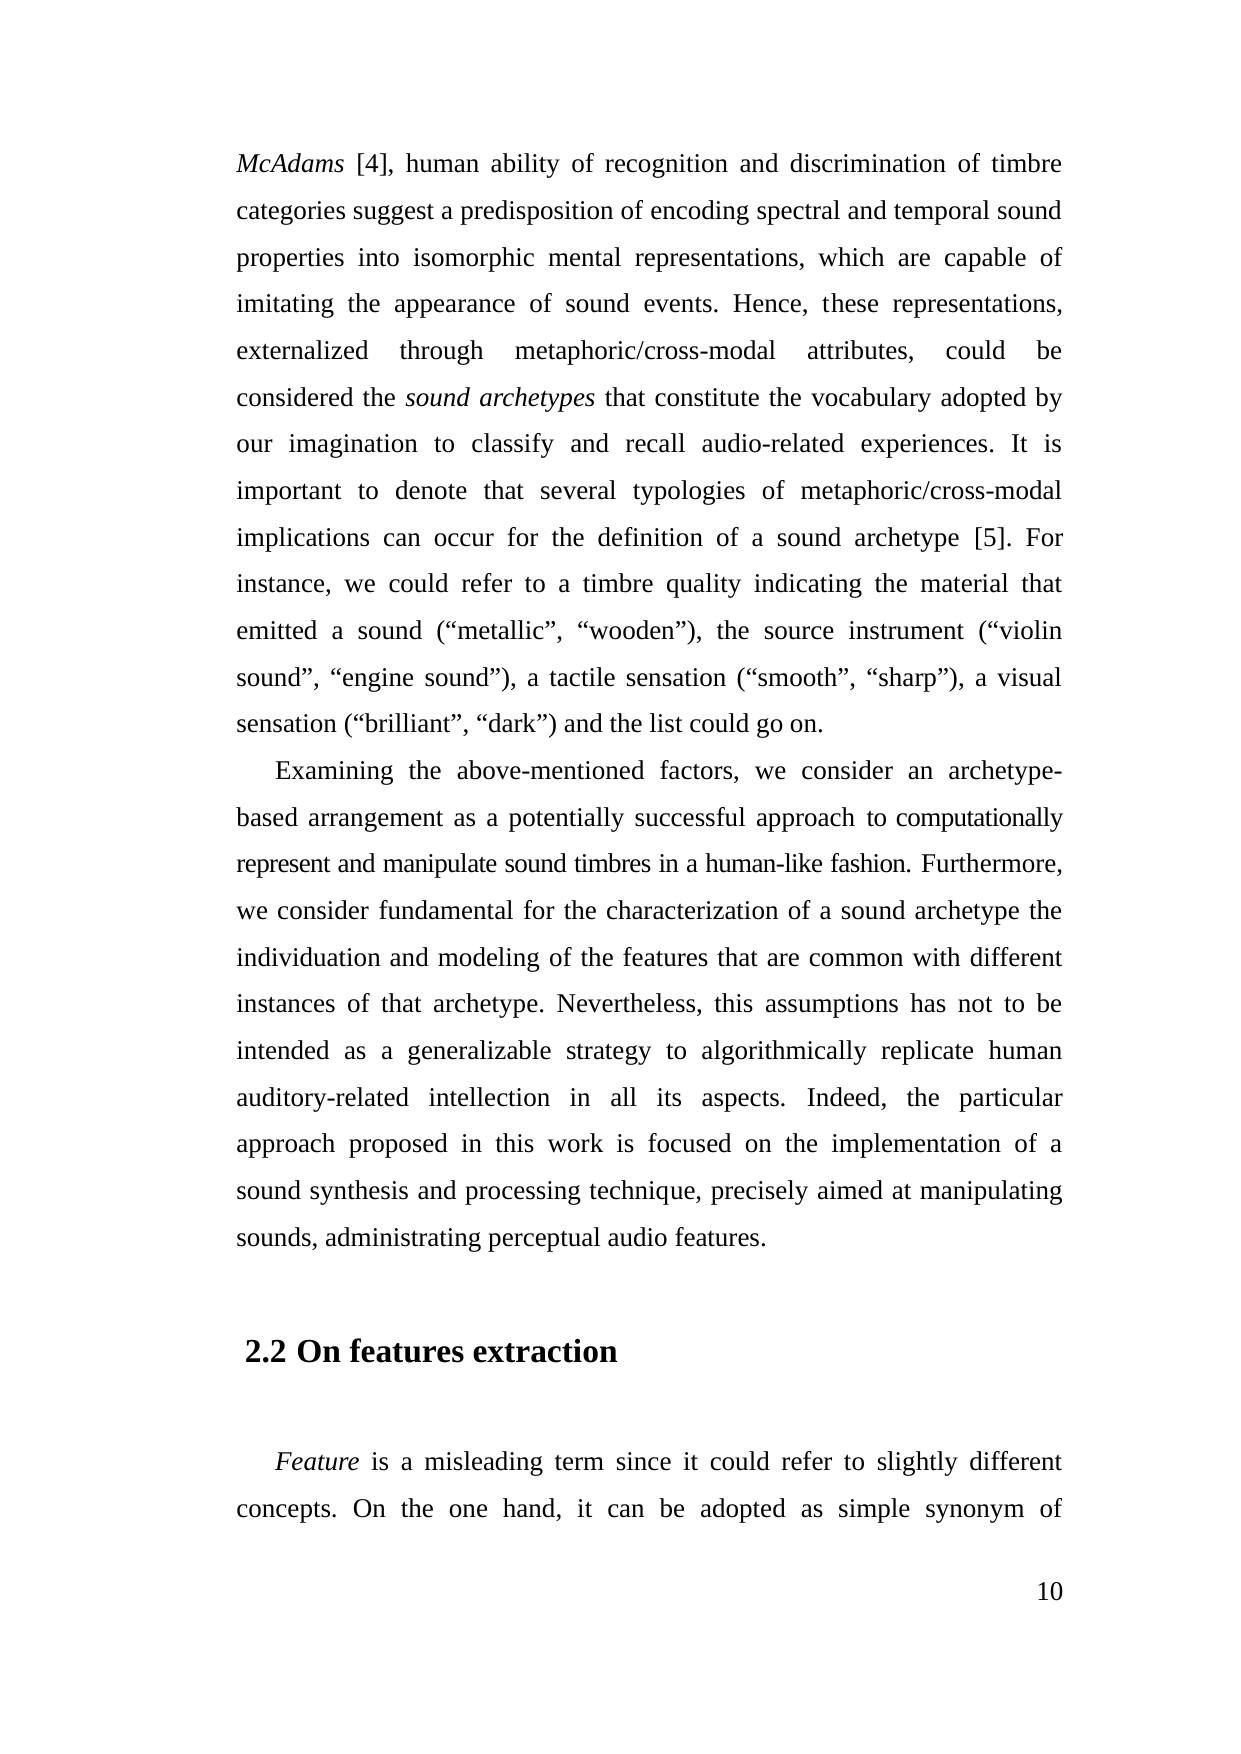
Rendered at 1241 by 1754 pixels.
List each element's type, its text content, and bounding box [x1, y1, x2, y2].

text Feature is a misleading term since it could refer to slightly different concepts. On the one hand, it can be adopted as simple synonym of [236, 1445, 1063, 1523]
text McAdams [4], human ability of recognition and discrimination of timbre categories suggest a predisposition of encoding spectral and temporal sound properties into isomorphic mental representations, which are capable of imitating the appearance of sound events. Hence, these representations, externalized through metaphoric/cross-modal attributes, could be considered the sound archetypes that constitute the vocabulary adopted by our imagination to classify and recall audio-related experiences. It is important to denote that several typologies of metaphoric/cross-modal implications can occur for the definition of a sound archetype [5]. For instance, we could refer to a timbre quality indicating the material that emitted a sound (“metallic”, “wooden”), the source instrument (“violin sound”, “engine sound”), a tactile sensation (“smooth”, “sharp”), a visual sensation (“brilliant”, “dark”) and the list could go on. [236, 148, 1063, 739]
text Examining the above-mentioned factors, we consider an archetype-based arrangement as a potentially successful approach to computationally represent and manipulate sound timbres in a human-like fashion. Furthermore, we consider fundamental for the characterization of a sound archetype the individuation and modeling of the features that are common with different instances of that archetype. Nevertheless, this assumptions has not to be intended as a generalizable strategy to algorithmically replicate human auditory-related intellection in all its aspects. Indeed, the particular approach proposed in this work is focused on the implementation of a sound synthesis and processing technique, precisely aimed at manipulating sounds, administrating perceptual audio features. [236, 754, 1063, 1252]
subtitle On features extraction [236, 1332, 1063, 1370]
